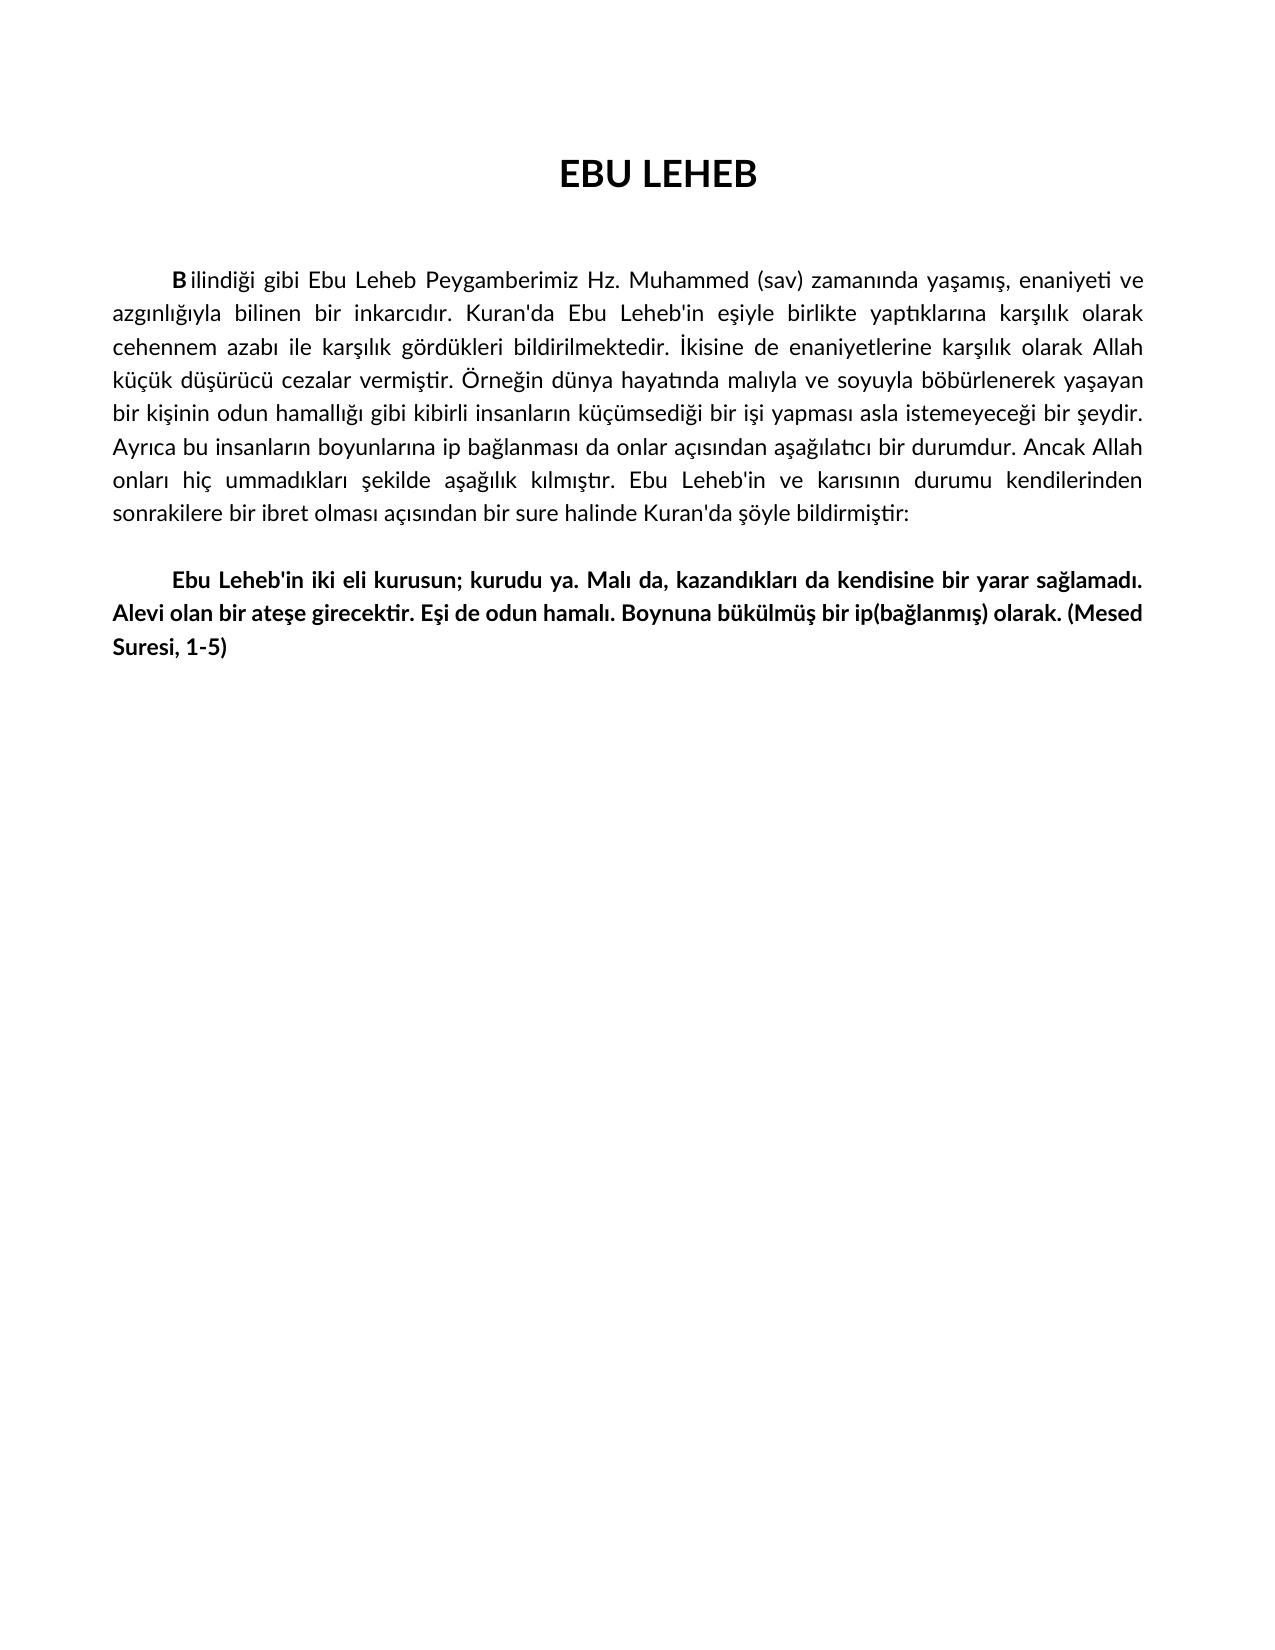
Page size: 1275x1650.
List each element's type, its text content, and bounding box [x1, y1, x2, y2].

text Bilindiği gibi Ebu Leheb Peygamberimiz Hz. Muhammed (sav) zamanında yaşamış, enaniyeti ve azgınlığıyla bilinen bir inkarcıdır. Kuran'da Ebu Leheb'in eşiyle birlikte yaptıklarına karşılık olarak cehennem azabı ile karşılık gördükleri bildirilmektedir. İkisine de enaniyetlerine karşılık olarak Allah küçük düşürücü cezalar vermiştir. Örneğin dünya hayatında malıyla ve soyuyla böbürlenerek yaşayan bir kişinin odun hamallığı gibi kibirli insanların küçümsediği bir işi yapması asla istemeyeceği bir şeydir. Ayrıca bu insanların boyunlarına ip bağlanması da onlar açısından aşağılatıcı bir durumdur. Ancak Allah onları hiç ummadıkları şekilde aşağılık kılmıştır. Ebu Leheb'in ve karısının durumu kendilerinden sonrakilere bir ibret olması açısından bir sure halinde Kuran'da şöyle bildirmiştir: [112, 262, 1145, 528]
text EBU LEHEB [112, 150, 1145, 195]
text Ebu Leheb'in iki eli kurusun; kurudu ya. Malı da, kazandıkları da kendisine bir yarar sağlamadı. Alevi olan bir ateşe girecektir. Eşi de odun hamalı. Boynuna bükülmüş bir ip(bağlanmış) olarak. (Mesed Suresi, 1-5) [112, 562, 1145, 662]
